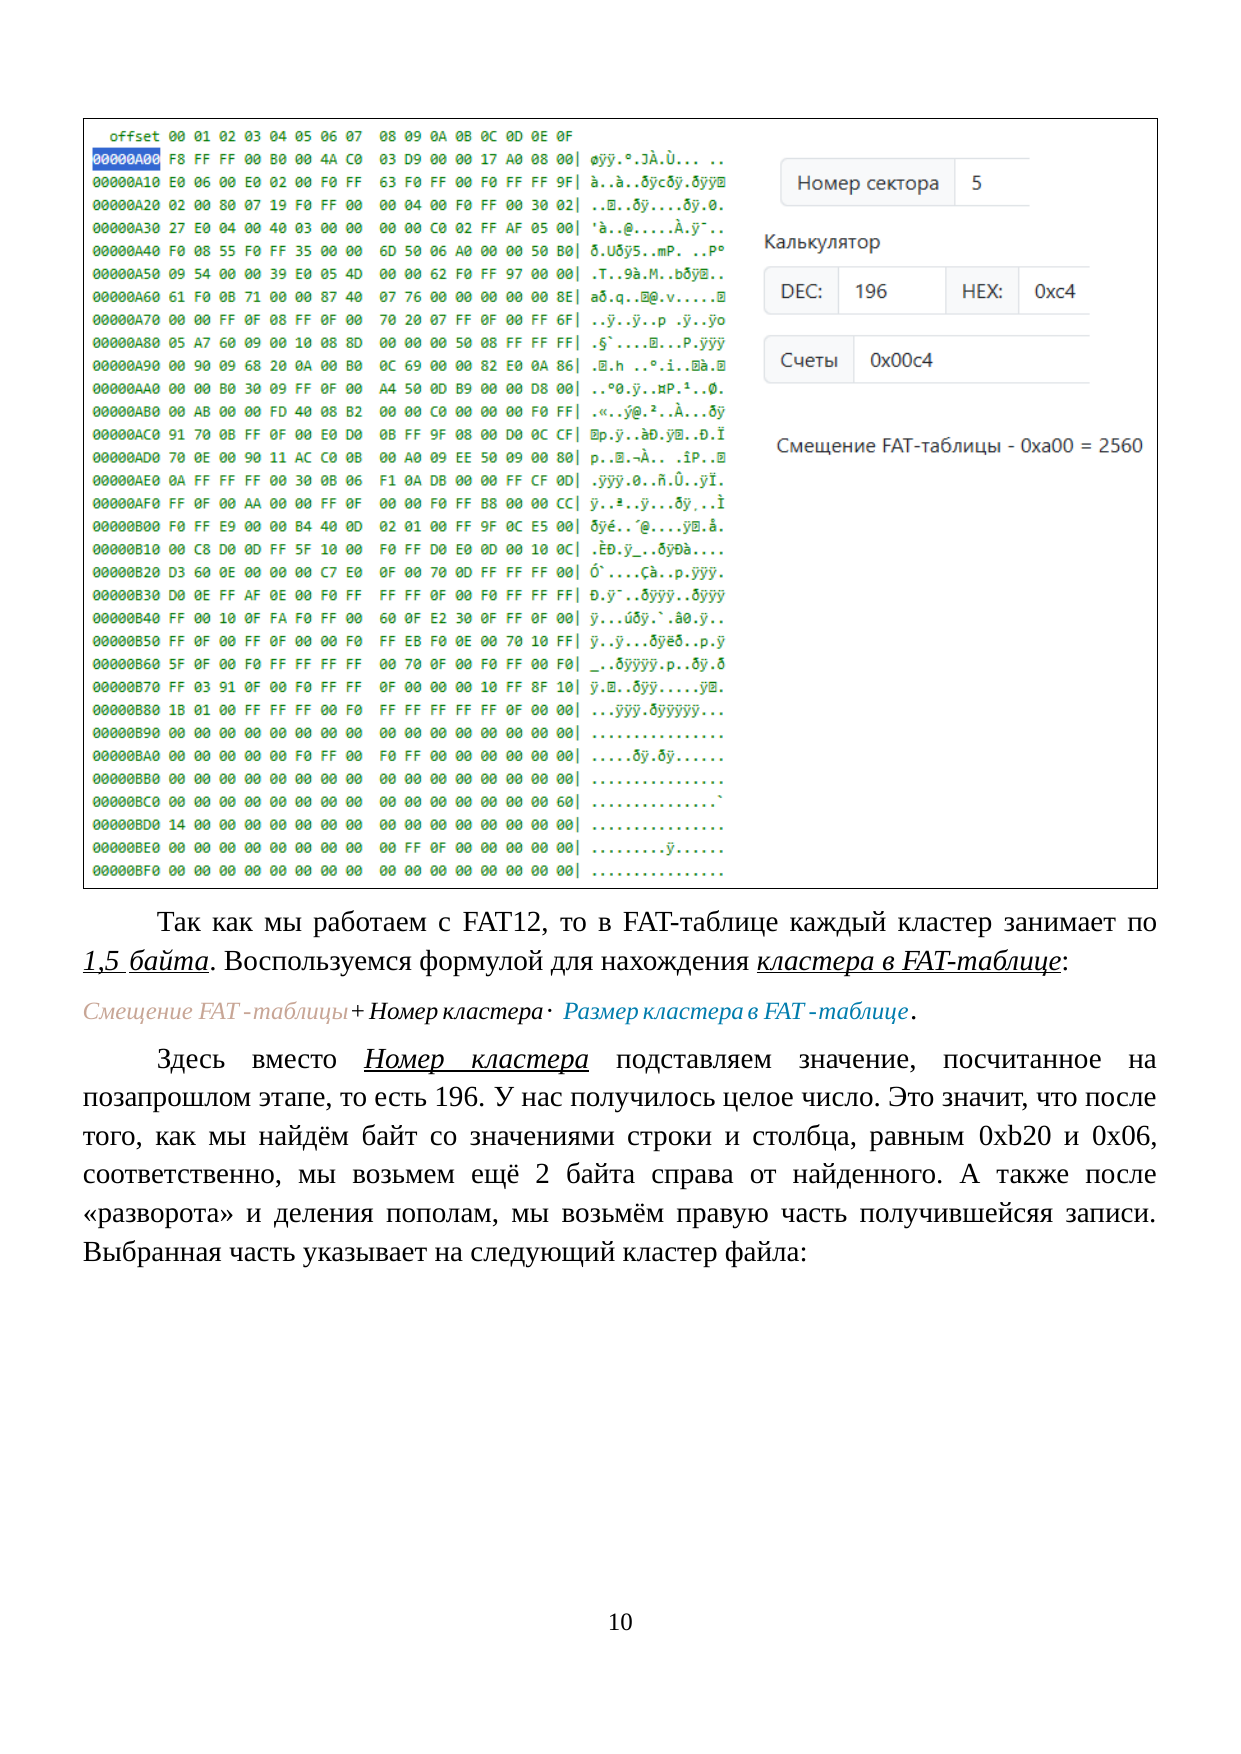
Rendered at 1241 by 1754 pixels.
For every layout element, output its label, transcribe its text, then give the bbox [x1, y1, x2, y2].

text . [83, 992, 1157, 1025]
text Так как мы работаем с FAT12, то в FAT-таблице каждый кластер занимает по 1,5 байта. Воспользуемся формулой для нахождения кластера в FAT-таблице: [83, 904, 1157, 976]
text Здесь вместо Номер кластера подставляем значение, посчитанное на позапрошлом этапе, то есть 196. У нас получилось целое число. Это значит, что после того, как мы найдём байт со значениями строки и столбца, равным 0xb20 и 0x06, соответственно, мы возьмем ещё 2 байта справа от найденного. А также после «разворота» и деления пополам, мы возьмём правую часть получившейсяя записи. Выбранная часть указывает на следующий кластер файла: [83, 1041, 1157, 1267]
picture [85, 121, 1155, 886]
